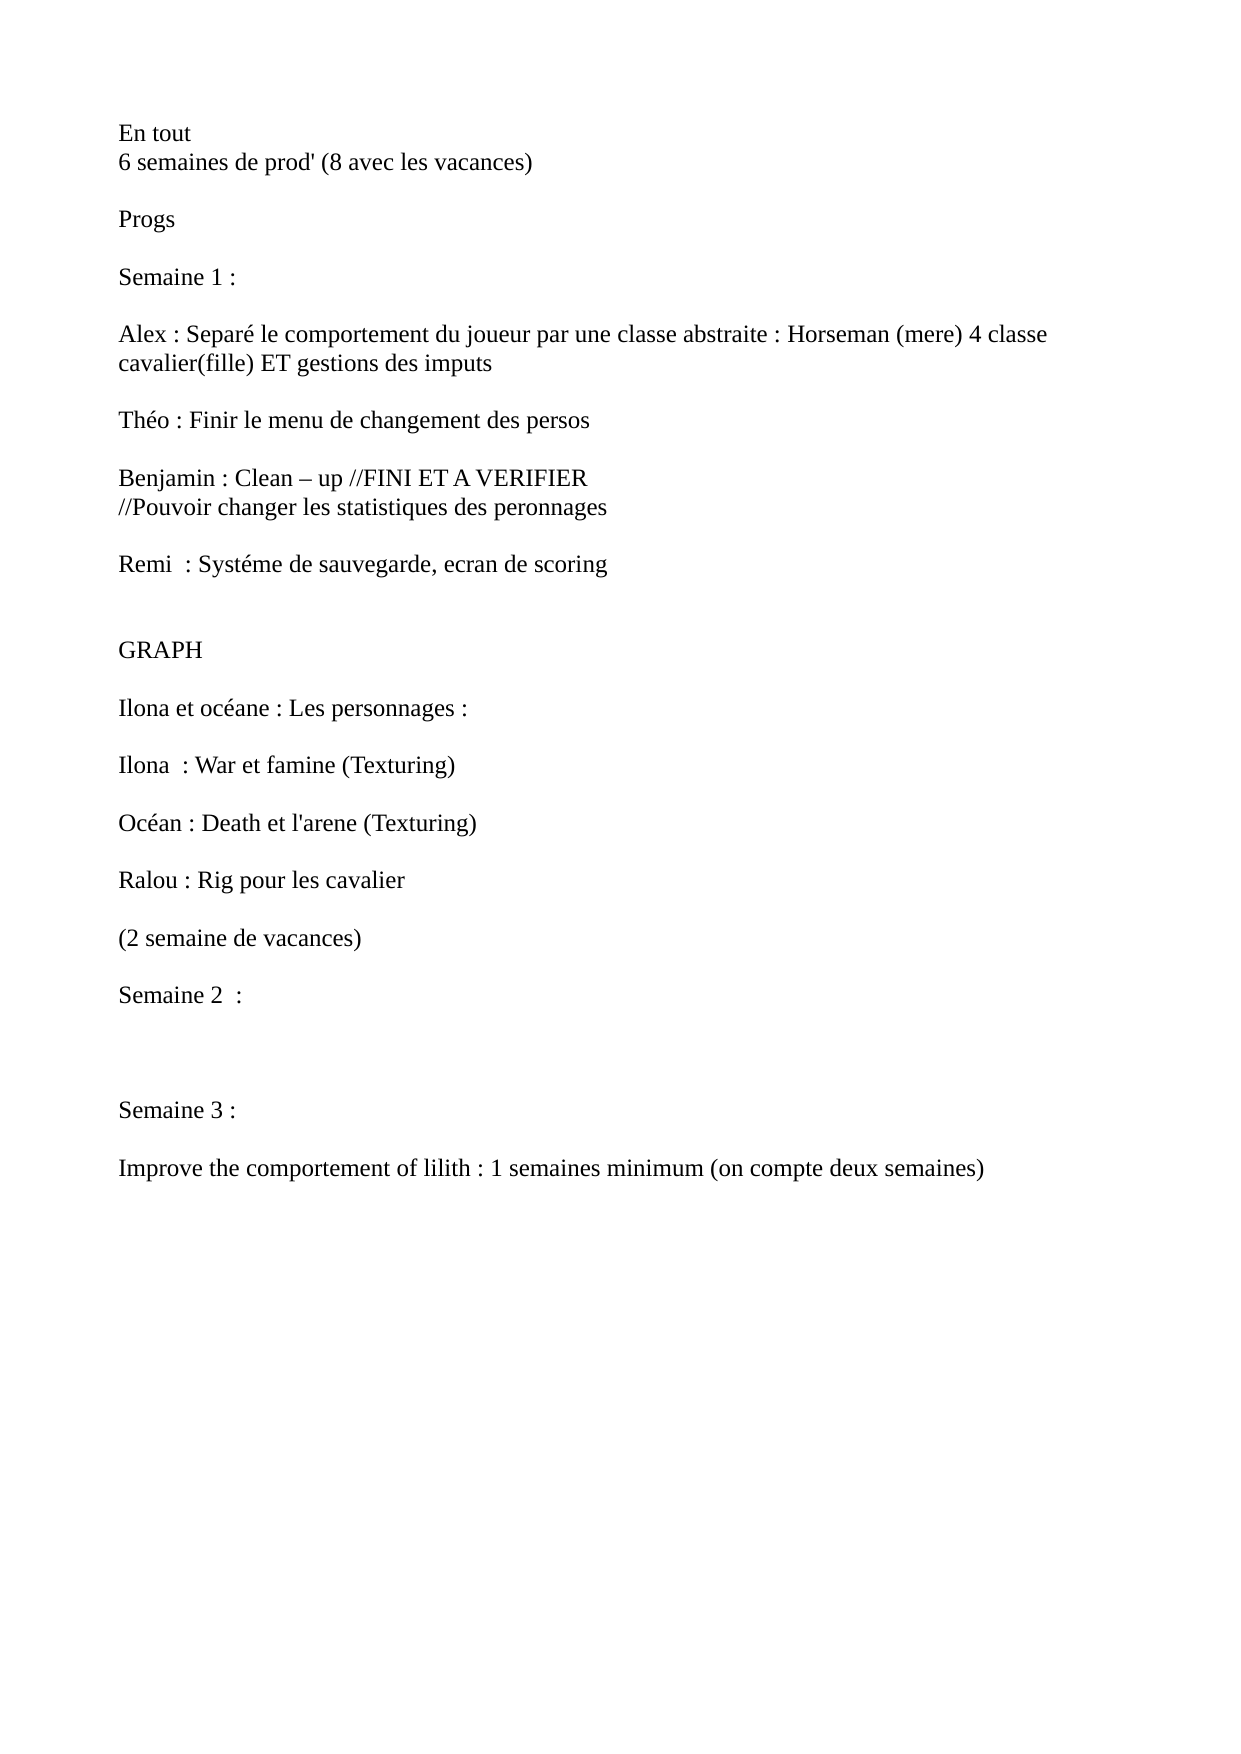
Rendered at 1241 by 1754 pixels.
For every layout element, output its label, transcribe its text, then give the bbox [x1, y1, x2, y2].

text Océan : Death et l'arene (Texturing) [118, 808, 1122, 837]
text Progs [118, 204, 1122, 233]
text Benjamin : Clean – up //FINI ET A VERIFIER [118, 463, 1122, 492]
text Ralou : Rig pour les cavalier [118, 866, 1122, 894]
text (2 semaine de vacances) [118, 923, 1122, 952]
text En tout [118, 118, 1122, 147]
text Improve the comportement of lilith : 1 semaines minimum (on compte deux semaines) [118, 1153, 1122, 1182]
text Théo : Finir le menu de changement des persos [118, 406, 1122, 434]
text GRAPH [118, 636, 1122, 664]
text Semaine 1 : [118, 262, 1122, 291]
text Ilona et océane : Les personnages : [118, 693, 1122, 722]
text Alex : Separé le comportement du joueur par une classe abstraite : Horseman (mere) 4 classe cavalier(fille) ET gestions des imputs [118, 319, 1122, 377]
text Semaine 2 : [118, 981, 1122, 1009]
text 6 semaines de prod' (8 avec les vacances) [118, 147, 1122, 176]
text Ilona : War et famine (Texturing) [118, 751, 1122, 779]
text //Pouvoir changer les statistiques des peronnages [118, 492, 1122, 521]
text Remi : Systéme de sauvegarde, ecran de scoring [118, 549, 1122, 578]
text Semaine 3 : [118, 1096, 1122, 1124]
